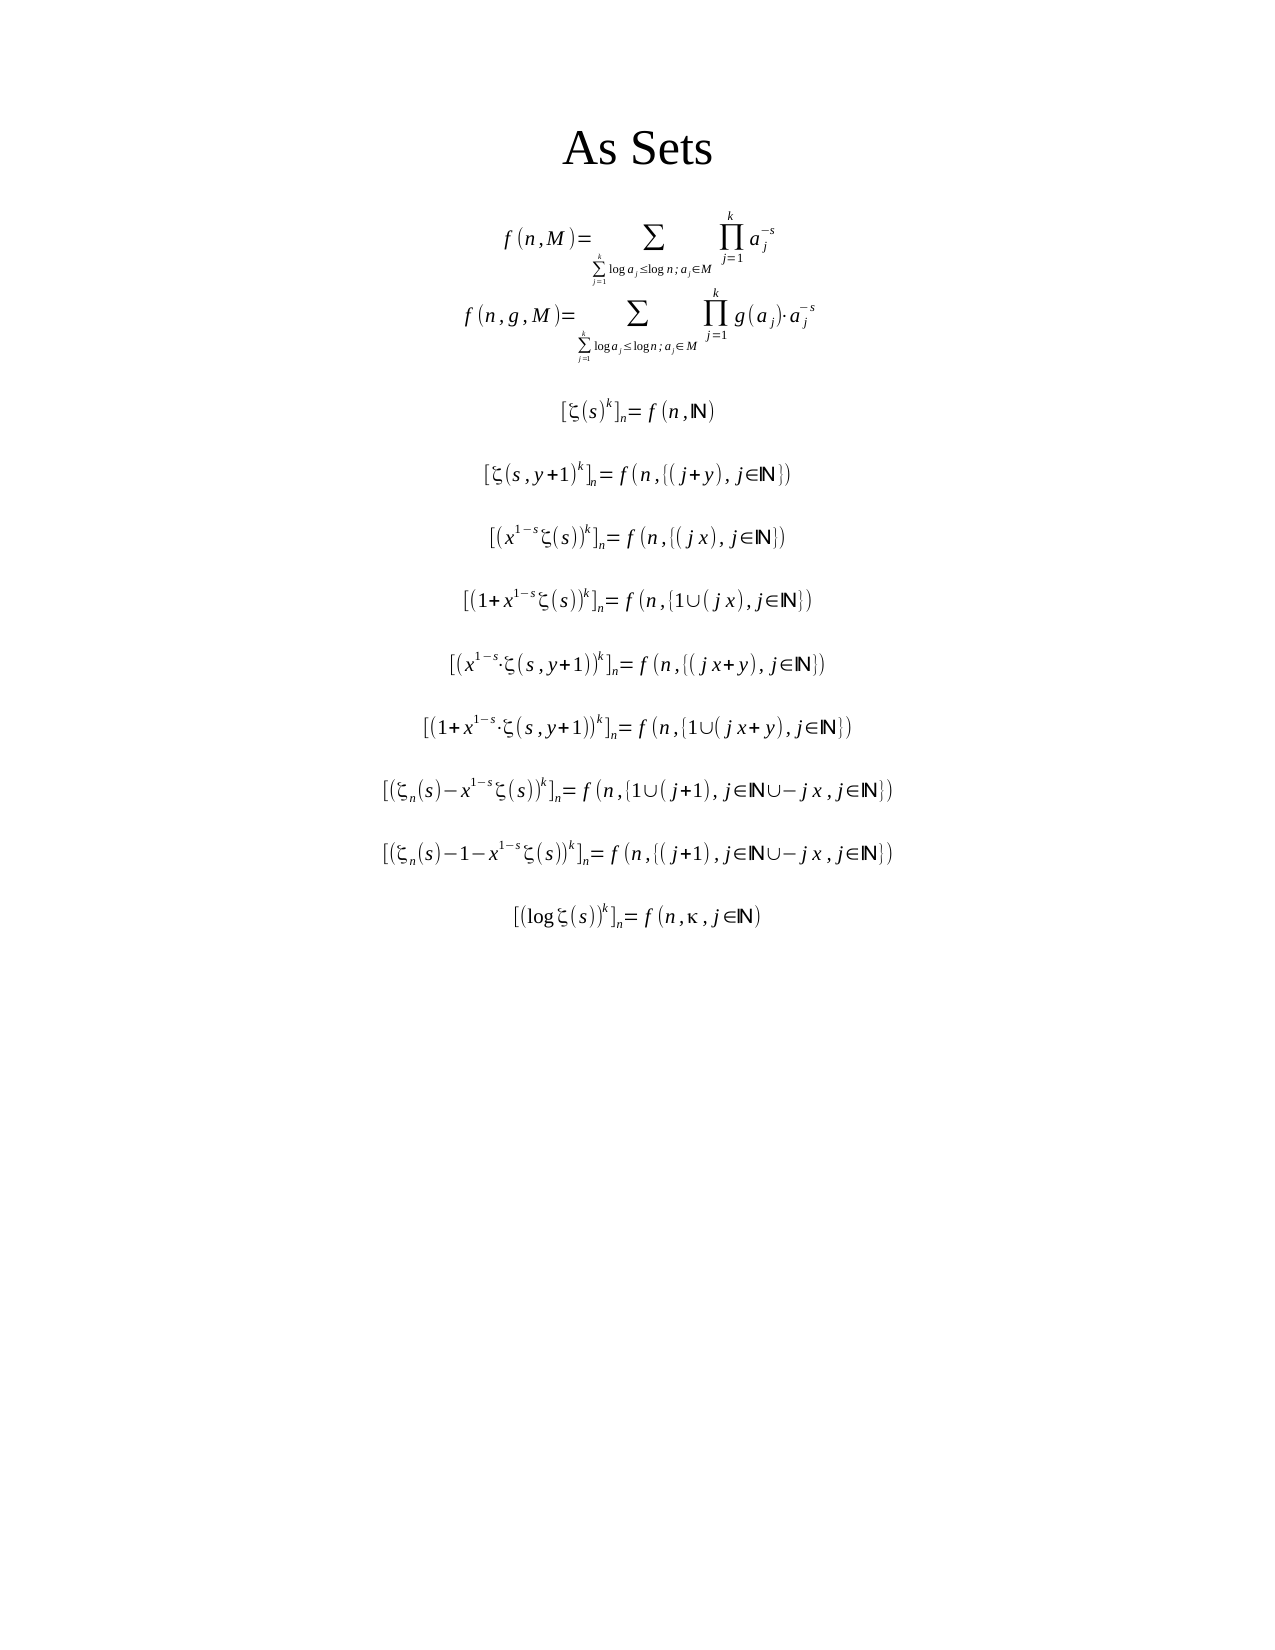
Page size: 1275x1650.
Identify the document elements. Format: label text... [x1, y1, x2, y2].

text As Sets [118, 118, 1157, 176]
